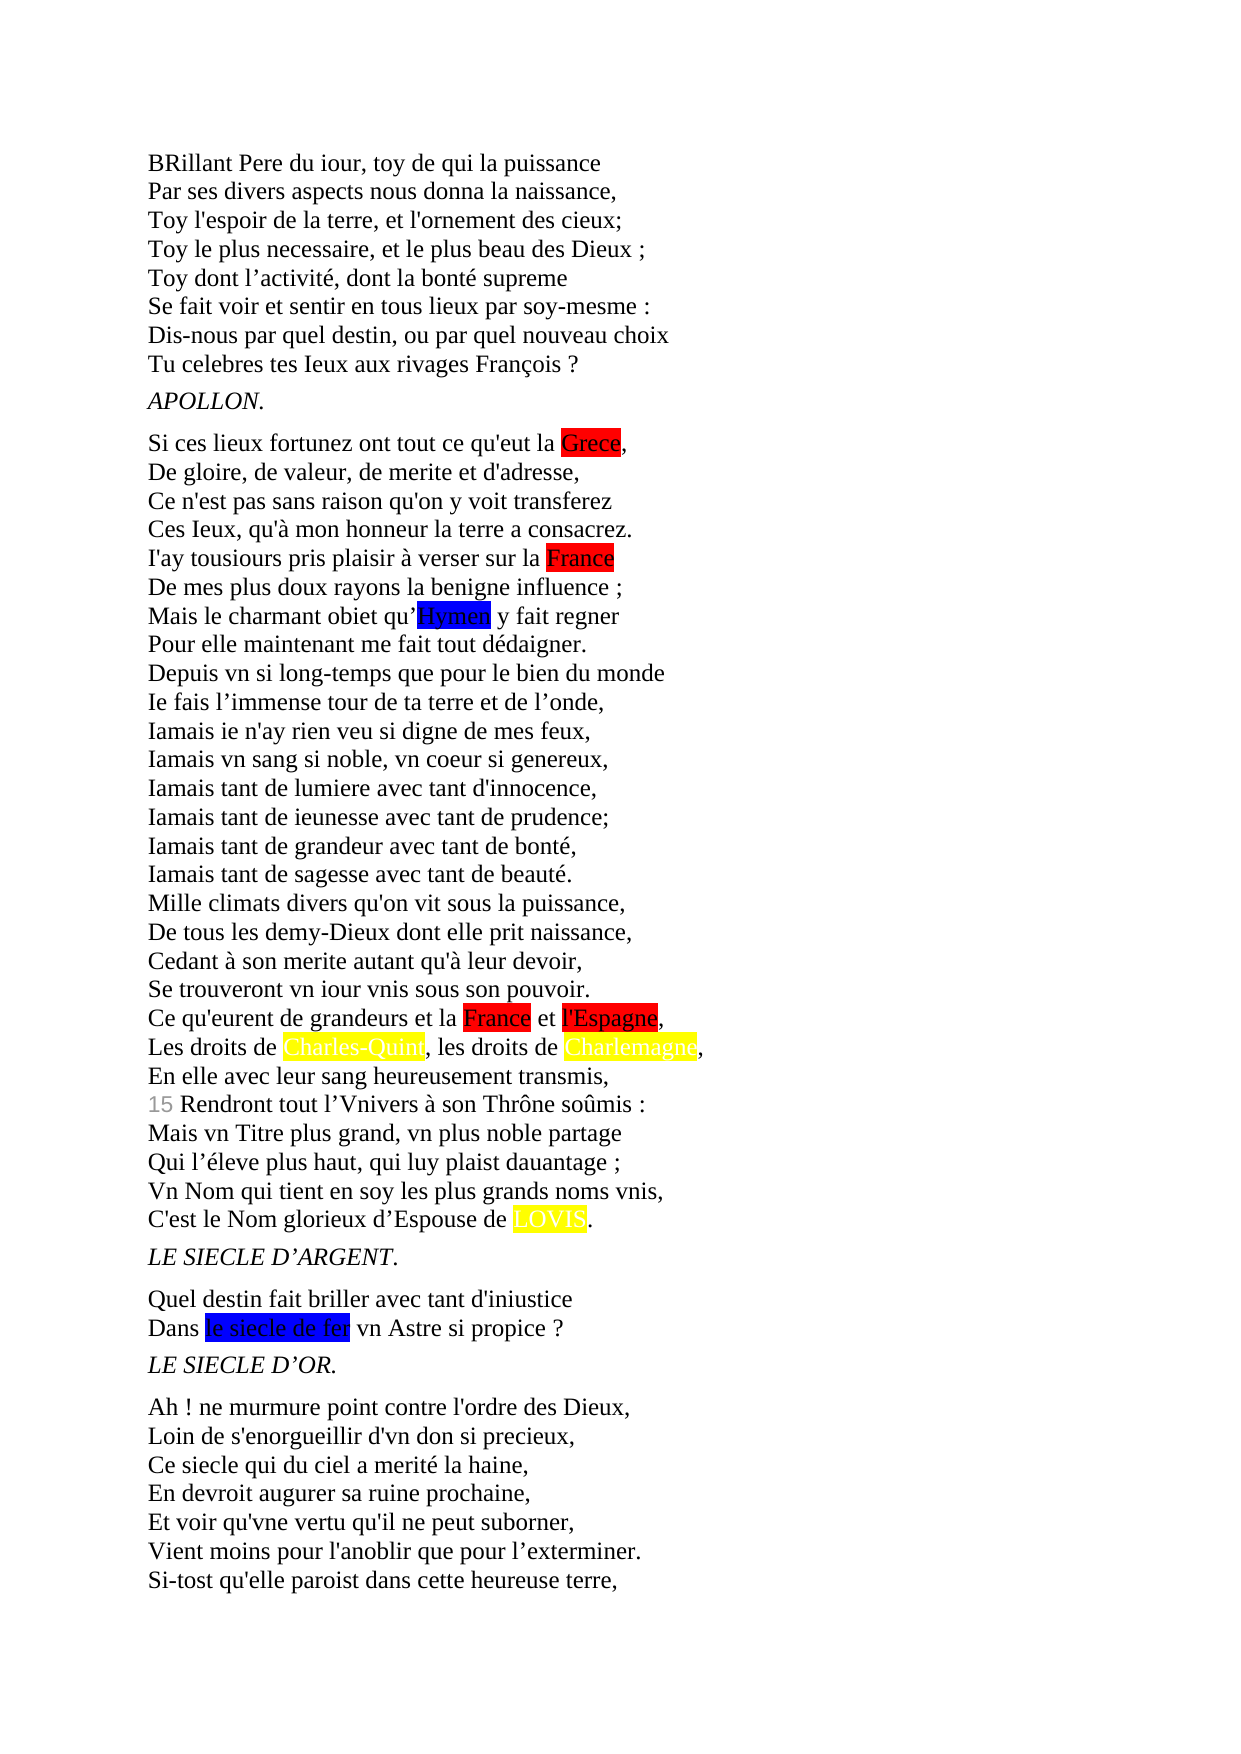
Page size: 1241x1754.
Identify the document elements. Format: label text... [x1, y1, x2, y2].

text BRillant Pere du iour, toy de qui la puissance Par ses divers aspects nous donna la naissance, Toy l'espoir de la terre, et l'ornement des cieux; Toy le plus necessaire, et le plus beau des Dieux ; Toy dont l’activité, dont la bonté supreme Se fait voir et sentir en tous lieux par soy-mesme : Dis-nous par quel destin, ou par quel nouveau choix Tu celebres tes Ieux aux rivages François ? [148, 148, 1093, 378]
text Si ces lieux fortunez ont tout ce qu'eut la Grece, De gloire, de valeur, de merite et d'adresse, Ce n'est pas sans raison qu'on y voit transferez Ces Ieux, qu'à mon honneur la terre a consacrez. I'ay tousiours pris plaisir à verser sur la France De mes plus doux rayons la benigne influence ; Mais le charmant obiet qu’Hymen y fait regner Pour elle maintenant me fait tout dédaigner. Depuis vn si long-temps que pour le bien du monde Ie fais l’immense tour de ta terre et de l’onde, Iamais ie n'ay rien veu si digne de mes feux, Iamais vn sang si noble, vn coeur si genereux, Iamais tant de lumiere avec tant d'innocence, Iamais tant de ieunesse avec tant de prudence; Iamais tant de grandeur avec tant de bonté, Iamais tant de sagesse avec tant de beauté. Mille climats divers qu'on vit sous la puissance, De tous les demy-Dieux dont elle prit naissance, Cedant à son merite autant qu'à leur devoir, Se trouveront vn iour vnis sous son pouvoir. Ce qu'eurent de grandeurs et la France et l'Espagne, Les droits de Charles-Quint, les droits de Charlemagne, En elle avec leur sang heureusement transmis, 15 Rendront tout l’Vnivers à son Thrône soûmis : Mais vn Titre plus grand, vn plus noble partage Qui l’éleve plus haut, qui luy plaist dauantage ; Vn Nom qui tient en soy les plus grands noms vnis, C'est le Nom glorieux d’Espouse de LOVIS. [148, 428, 1093, 1233]
text Ah ! ne murmure point contre l'ordre des Dieux, Loin de s'enorgueillir d'vn don si precieux, Ce siecle qui du ciel a merité la haine, En devroit augurer sa ruine prochaine, Et voir qu'vne vertu qu'il ne peut suborner, Vient moins pour l'anoblir que pour l’exterminer. Si-tost qu'elle paroist dans cette heureuse terre, [148, 1392, 1093, 1593]
text LE SIECLE D’OR. [148, 1350, 1093, 1379]
text LE SIECLE D’ARGENT. [148, 1242, 1093, 1271]
text APOLLON. [148, 386, 1093, 415]
text Quel destin fait briller avec tant d'iniustice Dans le siecle de fer vn Astre si propice ? [148, 1284, 1093, 1342]
